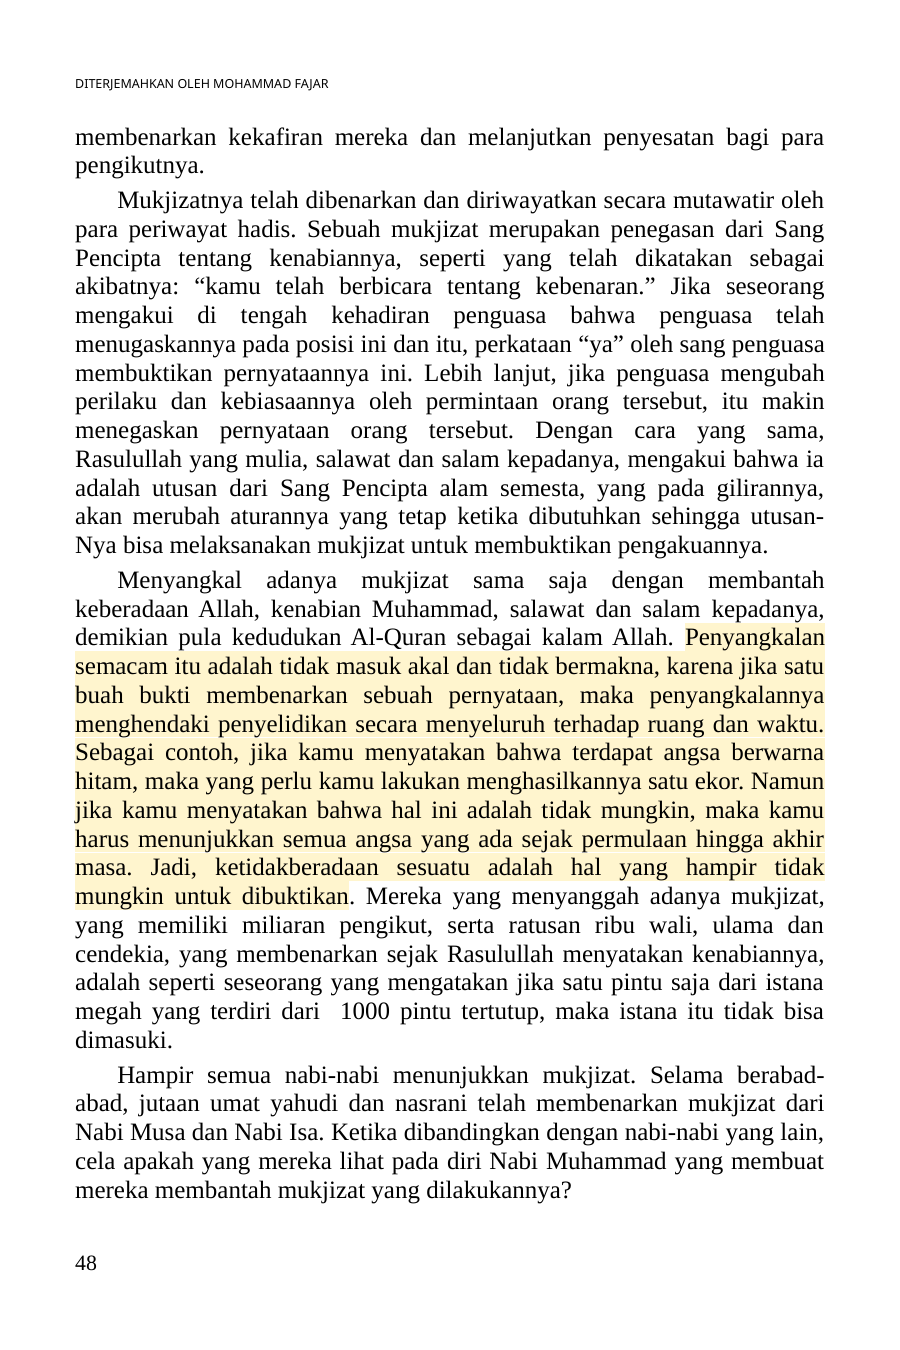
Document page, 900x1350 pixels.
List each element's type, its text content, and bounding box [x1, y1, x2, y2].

text membenarkan kekafiran mereka dan melanjutkan penyesatan bagi para pengikutnya. [75, 122, 825, 179]
text Menyangkal adanya mukjizat sama saja dengan membantah keberadaan Allah, kenabian Muhammad, salawat dan salam kepadanya, demikian pula kedudukan Al-Quran sebagai kalam Allah. Penyangkalan semacam itu adalah tidak masuk akal dan tidak bermakna, karena jika satu buah bukti membenarkan sebuah pernyataan, maka penyangkalannya menghendaki penyelidikan secara menyeluruh terhadap ruang dan waktu. Sebagai contoh, jika kamu menyatakan bahwa terdapat angsa berwarna hitam, maka yang perlu kamu lakukan menghasilkannya satu ekor. Namun jika kamu menyatakan bahwa hal ini adalah tidak mungkin, maka kamu harus menunjukkan semua angsa yang ada sejak permulaan hingga akhir masa. Jadi, ketidakberadaan sesuatu adalah hal yang hampir tidak mungkin untuk dibuktikan. Mereka yang menyanggah adanya mukjizat, yang memiliki miliaran pengikut, serta ratusan ribu wali, ulama dan cendekia, yang membenarkan sejak Rasulullah menyatakan kenabiannya, adalah seperti seseorang yang mengatakan jika satu pintu saja dari istana megah yang terdiri dari 1000 pintu tertutup, maka istana itu tidak bisa dimasuki. [75, 565, 825, 1054]
text Hampir semua nabi-nabi menunjukkan mukjizat. Selama berabad-abad, jutaan umat yahudi dan nasrani telah membenarkan mukjizat dari Nabi Musa dan Nabi Isa. Ketika dibandingkan dengan nabi-nabi yang lain, cela apakah yang mereka lihat pada diri Nabi Muhammad yang membuat mereka membantah mukjizat yang dilakukannya? [75, 1060, 825, 1203]
text Mukjizatnya telah dibenarkan dan diriwayatkan secara mutawatir oleh para periwayat hadis. Sebuah mukjizat merupakan penegasan dari Sang Pencipta tentang kenabiannya, seperti yang telah dikatakan sebagai akibatnya: “kamu telah berbicara tentang kebenaran.” Jika seseorang mengakui di tengah kehadiran penguasa bahwa penguasa telah menugaskannya pada posisi ini dan itu, perkataan “ya” oleh sang penguasa membuktikan pernyataannya ini. Lebih lanjut, jika penguasa mengubah perilaku dan kebiasaannya oleh permintaan orang tersebut, itu makin menegaskan pernyataan orang tersebut. Dengan cara yang sama, Rasulullah yang mulia, salawat dan salam kepadanya, mengakui bahwa ia adalah utusan dari Sang Pencipta alam semesta, yang pada gilirannya, akan merubah aturannya yang tetap ketika dibutuhkan sehingga utusan-Nya bisa melaksanakan mukjizat untuk membuktikan pengakuannya. [75, 185, 825, 559]
